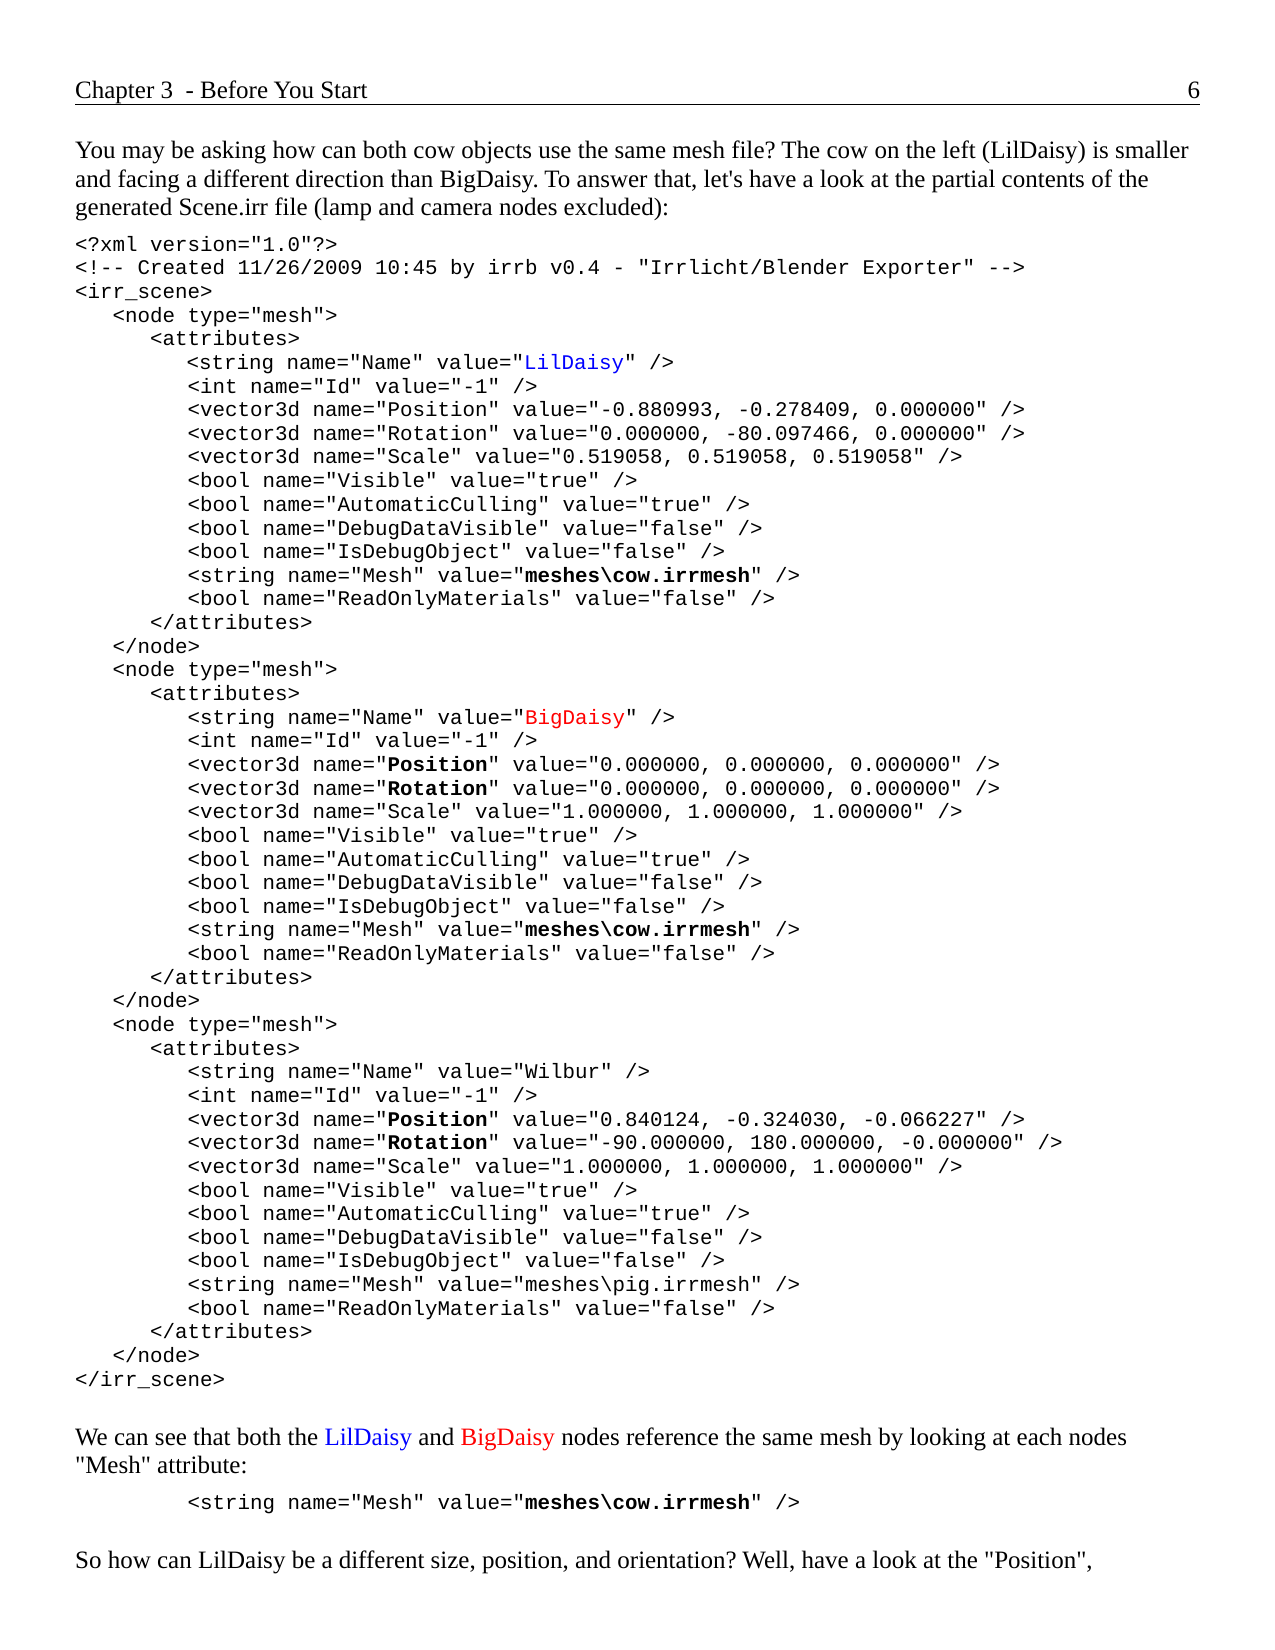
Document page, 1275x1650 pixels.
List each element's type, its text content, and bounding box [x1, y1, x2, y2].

text </node> [75, 1345, 1200, 1369]
text <string name="Mesh" value="meshes\pig.irrmesh" /> [75, 1274, 1200, 1298]
text <string name="Mesh" value="meshes\cow.irrmesh" /> [75, 1492, 1200, 1516]
text So how can LilDaisy be a different size, position, and orientation? Well, have a look at the "Position", [75, 1545, 1200, 1574]
text <int name="Id" value="-1" /> [75, 376, 1200, 399]
text We can see that both the LilDaisy and BigDaisy nodes reference the same mesh by looking at each nodes "Mesh" attribute: [75, 1422, 1200, 1479]
text <irr_scene> [75, 281, 1200, 305]
text <string name="Name" value="Wilbur" /> [75, 1061, 1200, 1085]
text <node type="mesh"> [75, 305, 1200, 328]
text <bool name="ReadOnlyMaterials" value="false" /> [75, 588, 1200, 612]
text <string name="Mesh" value="meshes\cow.irrmesh" /> [75, 565, 1200, 588]
text <bool name="Visible" value="true" /> [75, 1179, 1200, 1203]
text <bool name="ReadOnlyMaterials" value="false" /> [75, 943, 1200, 967]
text <string name="Name" value="LilDaisy" /> [75, 352, 1200, 376]
text <bool name="IsDebugObject" value="false" /> [75, 541, 1200, 565]
text <vector3d name="Rotation" value="0.000000, -80.097466, 0.000000" /> [75, 423, 1200, 447]
text <vector3d name="Scale" value="1.000000, 1.000000, 1.000000" /> [75, 801, 1200, 825]
text <bool name="DebugDataVisible" value="false" /> [75, 1227, 1200, 1251]
text <bool name="Visible" value="true" /> [75, 825, 1200, 848]
text <attributes> [75, 1038, 1200, 1061]
text <bool name="DebugDataVisible" value="false" /> [75, 872, 1200, 896]
text </node> [75, 990, 1200, 1014]
text <bool name="Visible" value="true" /> [75, 470, 1200, 494]
text <string name="Name" value="BigDaisy" /> [75, 707, 1200, 730]
text <vector3d name="Position" value="0.840124, -0.324030, -0.066227" /> [75, 1109, 1200, 1132]
text <vector3d name="Rotation" value="0.000000, 0.000000, 0.000000" /> [75, 778, 1200, 801]
text <bool name="DebugDataVisible" value="false" /> [75, 517, 1200, 541]
text <vector3d name="Rotation" value="-90.000000, 180.000000, -0.000000" /> [75, 1132, 1200, 1156]
text <int name="Id" value="-1" /> [75, 730, 1200, 754]
text <vector3d name="Position" value="0.000000, 0.000000, 0.000000" /> [75, 754, 1200, 778]
text <!-- Created 11/26/2009 10:45 by irrb v0.4 - "Irrlicht/Blender Exporter" --> [75, 257, 1200, 281]
text <node type="mesh"> [75, 659, 1200, 683]
text You may be asking how can both cow objects use the same mesh file? The cow on the left (LilDaisy) is smaller and facing a different direction than BigDaisy. To answer that, let's have a look at the partial contents of the generated Scene.irr file (lamp and camera nodes excluded): [75, 135, 1200, 221]
text <vector3d name="Scale" value="0.519058, 0.519058, 0.519058" /> [75, 447, 1200, 470]
text <bool name="AutomaticCulling" value="true" /> [75, 848, 1200, 872]
text <node type="mesh"> [75, 1014, 1200, 1038]
text <bool name="ReadOnlyMaterials" value="false" /> [75, 1298, 1200, 1321]
text <attributes> [75, 328, 1200, 352]
text </attributes> [75, 967, 1200, 990]
text <attributes> [75, 683, 1200, 707]
text <bool name="AutomaticCulling" value="true" /> [75, 1203, 1200, 1227]
text </node> [75, 636, 1200, 659]
text <bool name="IsDebugObject" value="false" /> [75, 896, 1200, 919]
text </irr_scene> [75, 1369, 1200, 1392]
text <bool name="IsDebugObject" value="false" /> [75, 1251, 1200, 1274]
text <vector3d name="Scale" value="1.000000, 1.000000, 1.000000" /> [75, 1156, 1200, 1179]
text </attributes> [75, 612, 1200, 636]
text <string name="Mesh" value="meshes\cow.irrmesh" /> [75, 919, 1200, 943]
text </attributes> [75, 1321, 1200, 1345]
text <?xml version="1.0"?> [75, 234, 1200, 257]
text <vector3d name="Position" value="-0.880993, -0.278409, 0.000000" /> [75, 399, 1200, 423]
text <int name="Id" value="-1" /> [75, 1085, 1200, 1109]
text <bool name="AutomaticCulling" value="true" /> [75, 494, 1200, 517]
